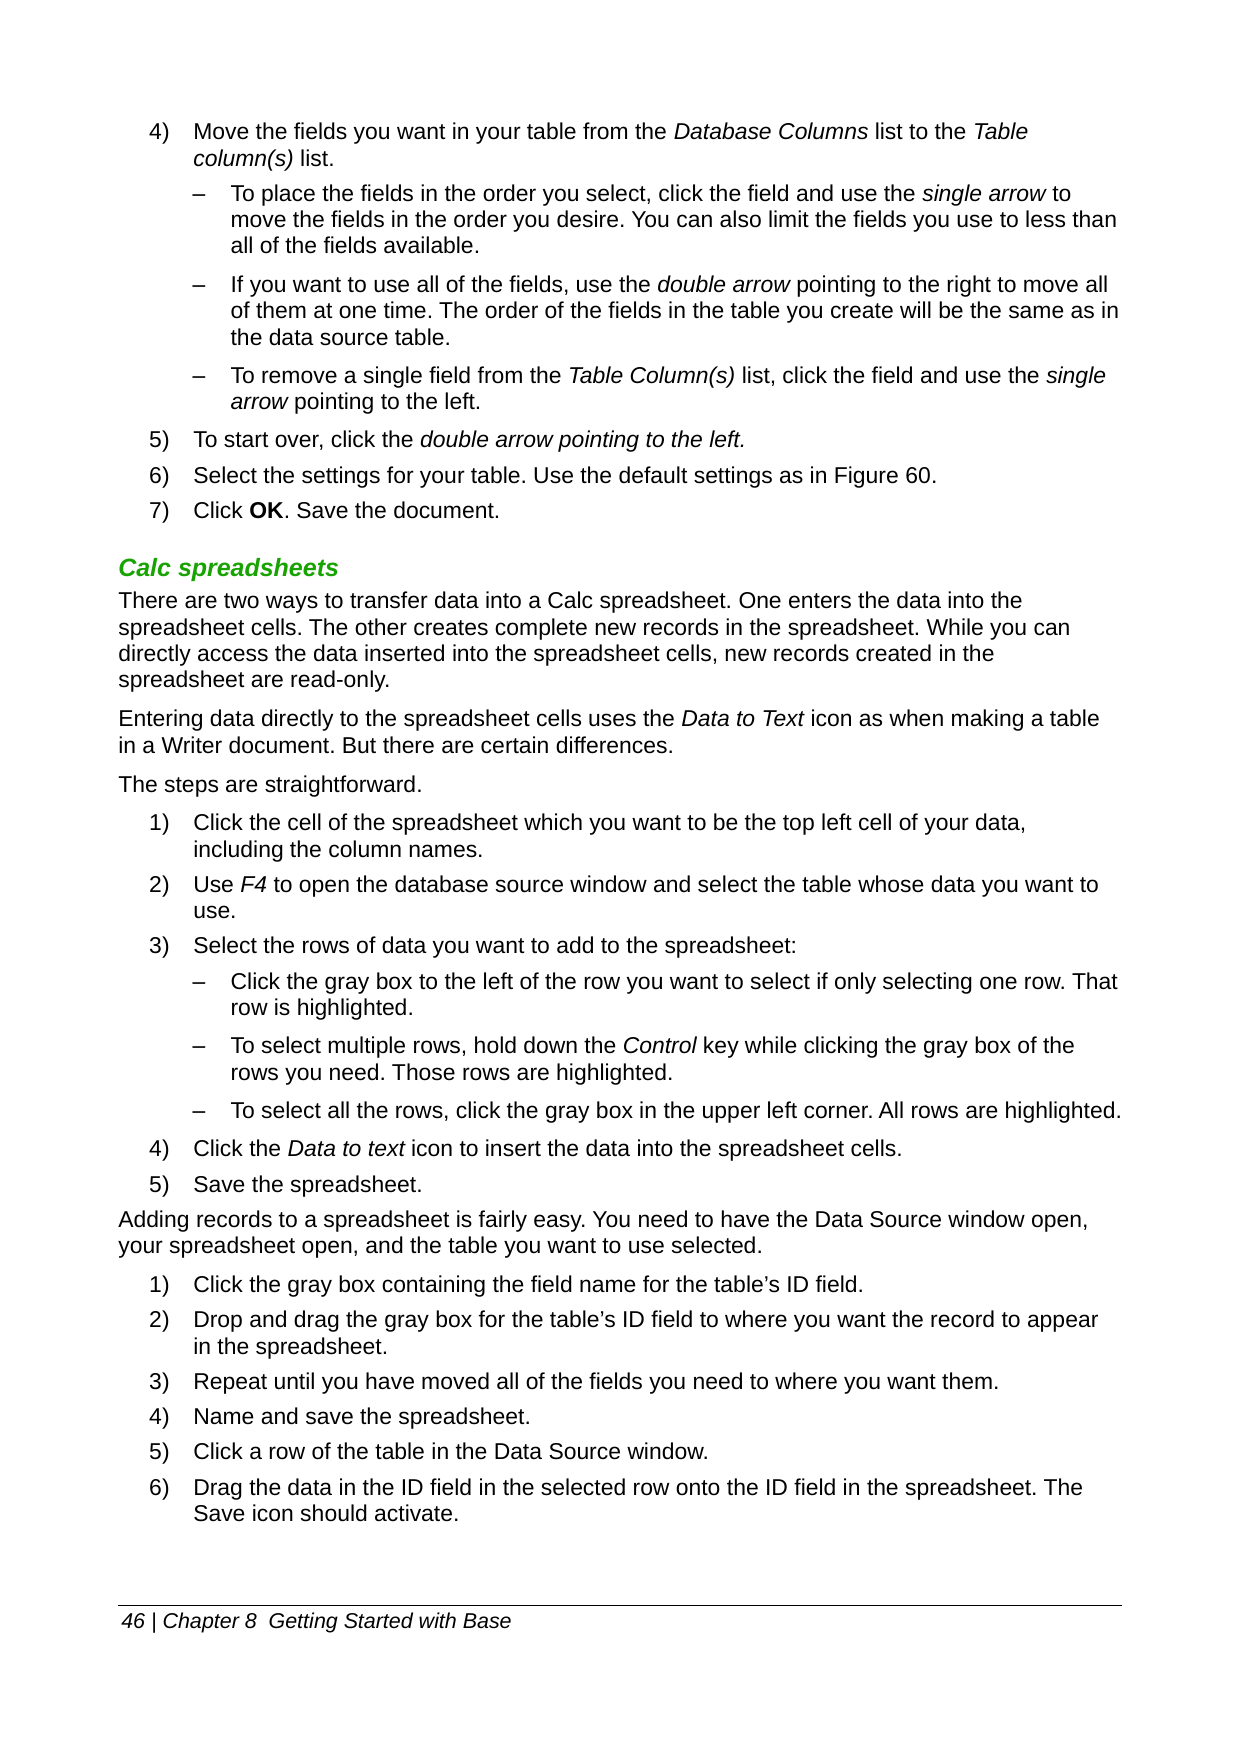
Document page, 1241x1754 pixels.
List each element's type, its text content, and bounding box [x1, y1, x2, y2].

list Click a row of the table in the Data Source window. [169, 1438, 1122, 1464]
list Save the spreadsheet. [169, 1171, 1122, 1197]
list To remove a single field from the Table Column(s) list, click the field and use the single arrow pointing to the left. [192, 362, 1122, 414]
list Click the gray box containing the field name for the table’s ID field. [169, 1271, 1122, 1297]
list To place the fields in the order you select, click the field and use the single arrow to move the fields in the order you desire. You can also limit the fields you use to less than all of the fields available. [192, 180, 1122, 259]
list Click the cell of the spreadsheet which you want to be the top left cell of your data, including the column names. [169, 809, 1122, 862]
list Drag the data in the ID field in the selected row onto the ID field in the spreadsheet. The Save icon should activate. [169, 1473, 1122, 1526]
list The steps are straightforward. [118, 771, 1122, 797]
list Select the rows of data you want to add to the spreadsheet: [169, 932, 1122, 959]
list To select all the rows, click the gray box in the upper left corner. All rows are highlighted. [192, 1097, 1122, 1123]
list If you want to use all of the fields, use the double arrow pointing to the right to move all of them at one time. The order of the fields in the table you create will be the same as in the data source table. [192, 271, 1122, 350]
list Select the settings for your table. Use the default settings as in Figure 60. [169, 462, 1122, 488]
text There are two ways to transfer data into a Calc spreadsheet. One enters the data into the spreadsheet cells. The other creates complete new records in the spreadsheet. While you can directly access the data inserted into the spreadsheet cells, new records created in the spreadsheet are read-only. [118, 587, 1122, 693]
list Adding records to a spreadsheet is fairly easy. You need to have the Data Source window open, your spreadsheet open, and the table you want to use selected. [118, 1206, 1122, 1258]
text Entering data directly to the spreadsheet cells uses the Data to Text icon as when making a table in a Writer document. But there are certain differences. [118, 705, 1122, 758]
list To select multiple rows, hold down the Control key while clicking the gray box of the rows you need. Those rows are highlighted. [192, 1032, 1122, 1085]
list Click OK. Save the document. [169, 497, 1122, 523]
list Click the gray box to the left of the row you want to select if only selecting one row. That row is highlighted. [192, 968, 1122, 1020]
subtitle Calc spreadsheets [118, 553, 1122, 581]
list Use F4 to open the database source window and select the table whose data you want to use. [169, 871, 1122, 924]
list To start over, click the double arrow pointing to the left. [169, 426, 1122, 453]
list Repeat until you have moved all of the fields you need to where you want them. [169, 1368, 1122, 1394]
list Name and save the spreadsheet. [169, 1403, 1122, 1429]
list Click the Data to text icon to insert the data into the spreadsheet cells. [169, 1135, 1122, 1162]
list Drop and drag the gray box for the table’s ID field to where you want the record to appear in the spreadsheet. [169, 1306, 1122, 1359]
list Move the fields you want in your table from the Database Columns list to the Table column(s) list. [169, 118, 1122, 171]
